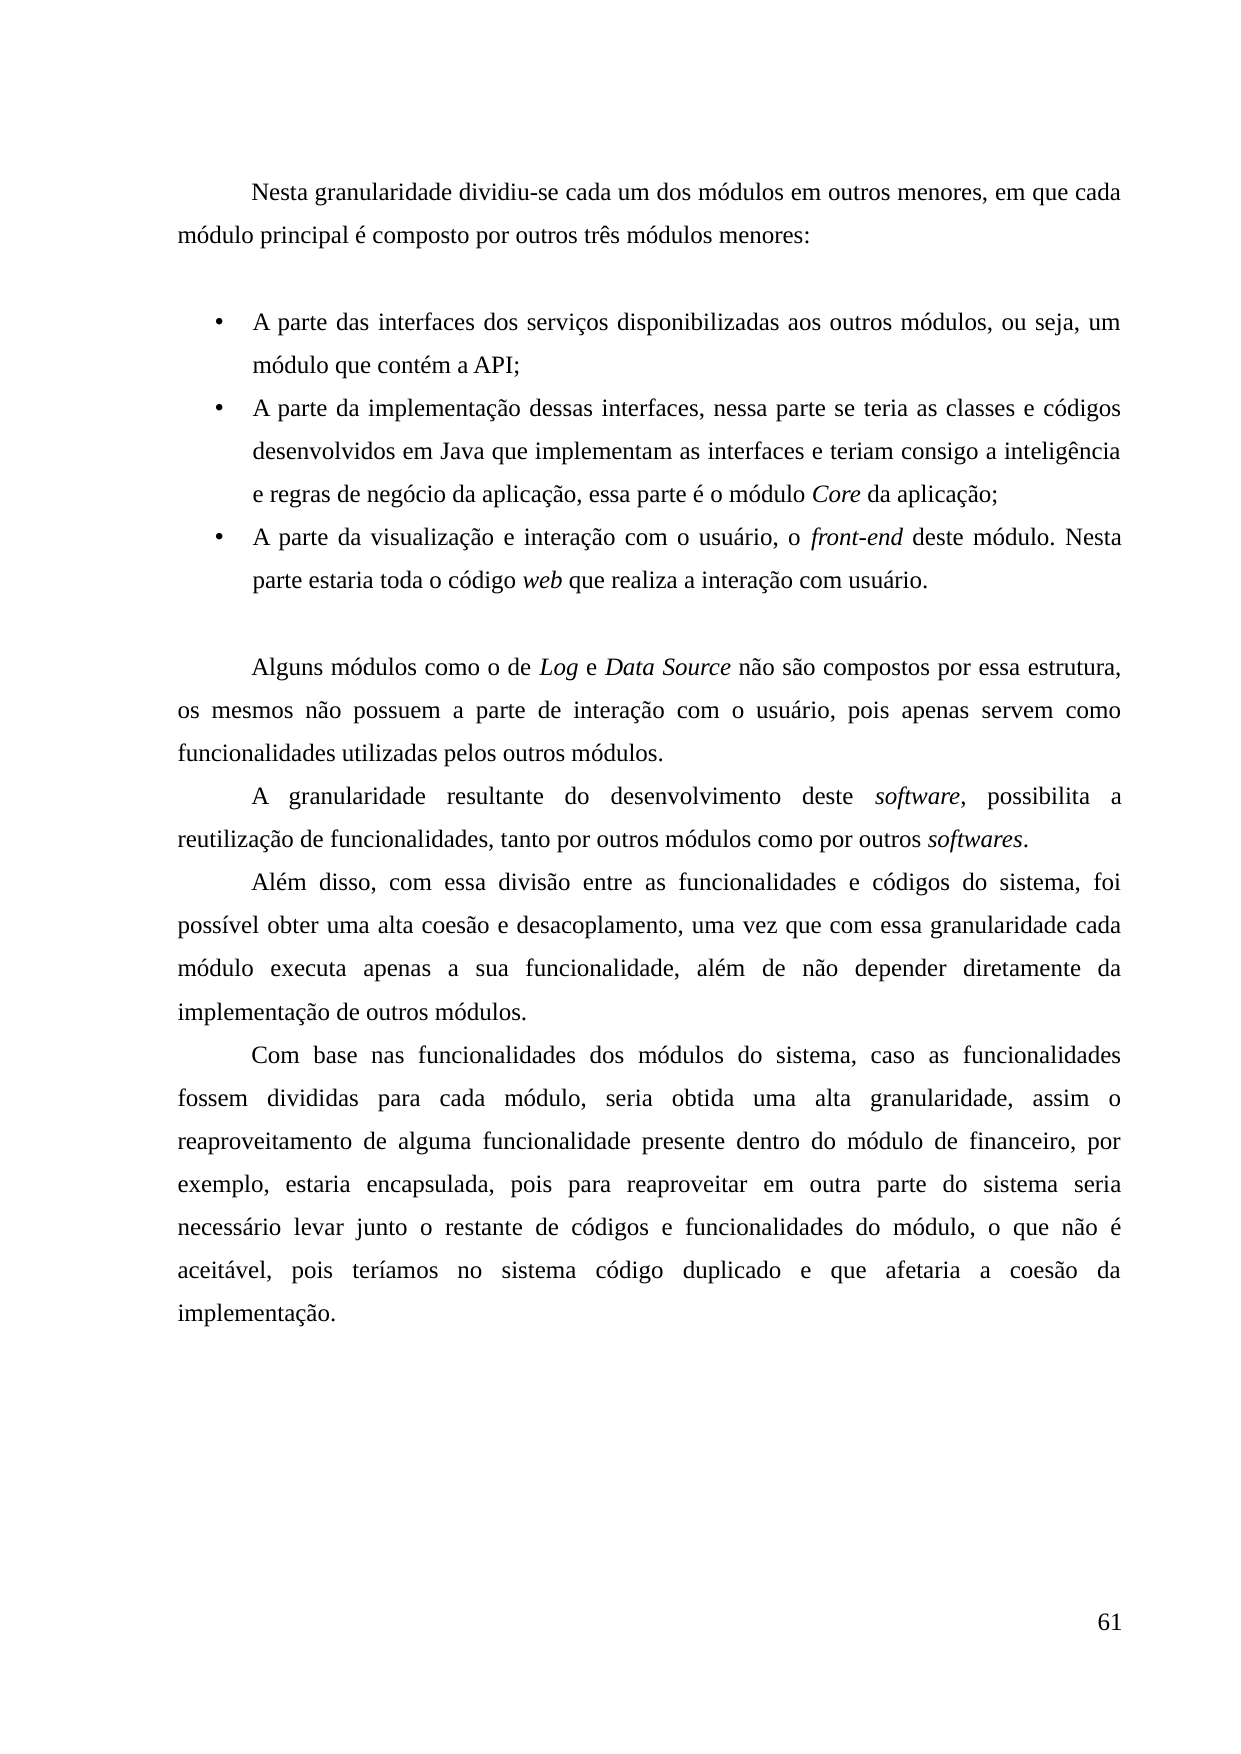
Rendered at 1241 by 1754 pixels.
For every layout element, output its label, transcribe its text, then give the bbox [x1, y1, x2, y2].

list A parte da implementação dessas interfaces, nessa parte se teria as classes e códigos desenvolvidos em Java que implementam as interfaces e teriam consigo a inteligência e regras de negócio da aplicação, essa parte é o módulo Core da aplicação; [215, 393, 1122, 508]
text Com base nas funcionalidades dos módulos do sistema, caso as funcionalidades fossem divididas para cada módulo, seria obtida uma alta granularidade, assim o reaproveitamento de alguma funcionalidade presente dentro do módulo de financeiro, por exemplo, estaria encapsulada, pois para reaproveitar em outra parte do sistema seria necessário levar junto o restante de códigos e funcionalidades do módulo, o que não é aceitável, pois teríamos no sistema código duplicado e que afetaria a coesão da implementação. [177, 1040, 1122, 1327]
text Nesta granularidade dividiu-se cada um dos módulos em outros menores, em que cada módulo principal é composto por outros três módulos menores: [177, 177, 1122, 249]
list A parte das interfaces dos serviços disponibilizadas aos outros módulos, ou seja, um módulo que contém a API; [215, 307, 1122, 378]
text A granularidade resultante do desenvolvimento deste software, possibilita a reutilização de funcionalidades, tanto por outros módulos como por outros softwares. [177, 781, 1122, 853]
text Alguns módulos como o de Log e Data Source não são compostos por essa estrutura, os mesmos não possuem a parte de interação com o usuário, pois apenas servem como funcionalidades utilizadas pelos outros módulos. [177, 652, 1122, 767]
list A parte da visualização e interação com o usuário, o front-end deste módulo. Nesta parte estaria toda o código web que realiza a interação com usuário. [215, 522, 1122, 594]
text Além disso, com essa divisão entre as funcionalidades e códigos do sistema, foi possível obter uma alta coesão e desacoplamento, uma vez que com essa granularidade cada módulo executa apenas a sua funcionalidade, além de não depender diretamente da implementação de outros módulos. [177, 867, 1122, 1025]
